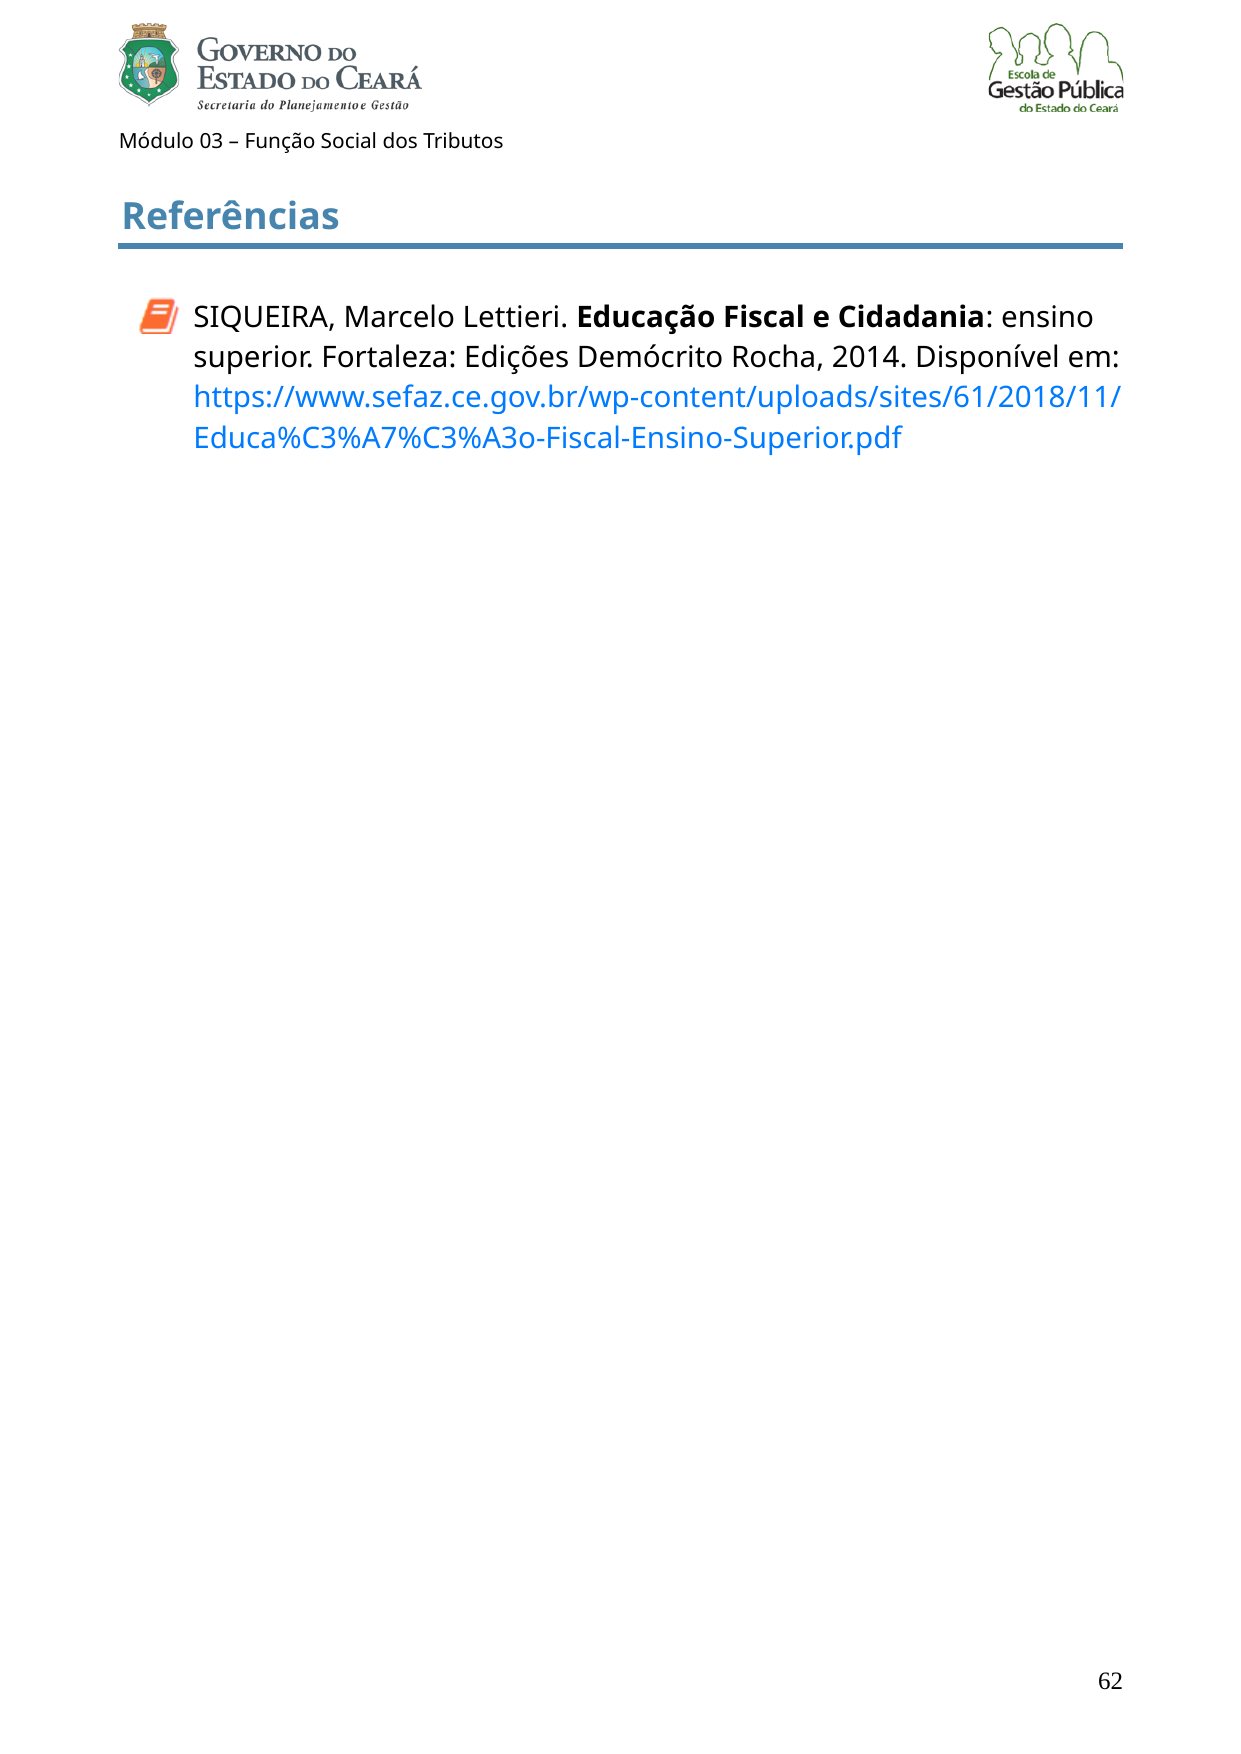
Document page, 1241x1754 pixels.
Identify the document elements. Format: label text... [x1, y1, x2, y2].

subtitle Referências [118, 186, 1123, 243]
list SIQUEIRA, Marcelo Lettieri. Educação Fiscal e Cidadania: ensino superior. Fortaleza: Edições Demócrito Rocha, 2014. Disponível em: https://www.sefaz.ce.gov.br/wp-content/uploads/sites/61/2018/11/Educa%C3%A7%C3%A3o-Fiscal-Ensino-Superior.pdf [156, 296, 1123, 486]
picture [135, 295, 181, 334]
picture [118, 23, 1124, 112]
